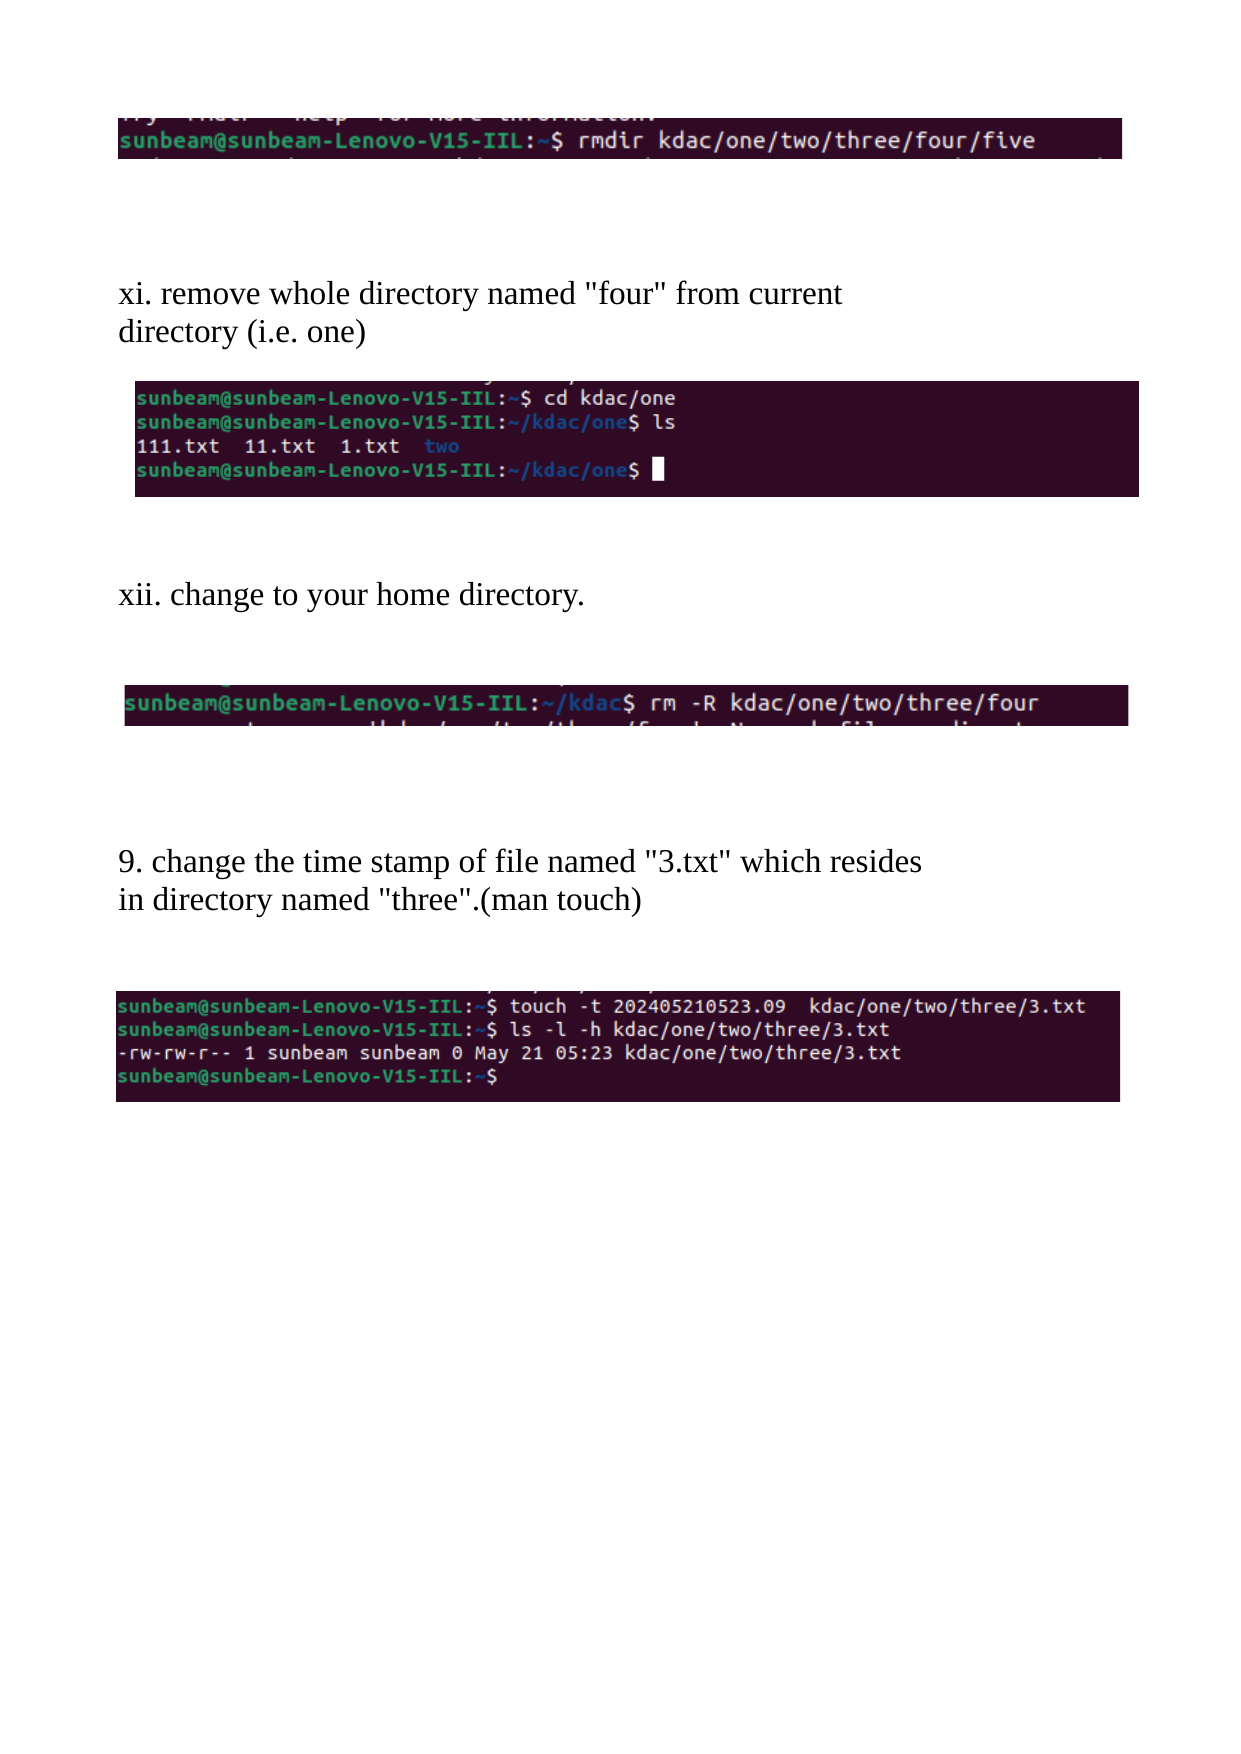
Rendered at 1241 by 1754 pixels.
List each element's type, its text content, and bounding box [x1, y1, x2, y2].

picture [118, 118, 1123, 159]
picture [135, 381, 1139, 497]
picture [124, 685, 1129, 726]
picture [116, 991, 1121, 1102]
text directory (i.e. one) xii. change to your home directory. 9. change the time stamp of file named "3.txt" which resides [118, 312, 1122, 879]
text xi. remove whole directory named "four" from current [118, 159, 1122, 312]
text in directory named "three".(man touch) [118, 879, 1122, 1139]
